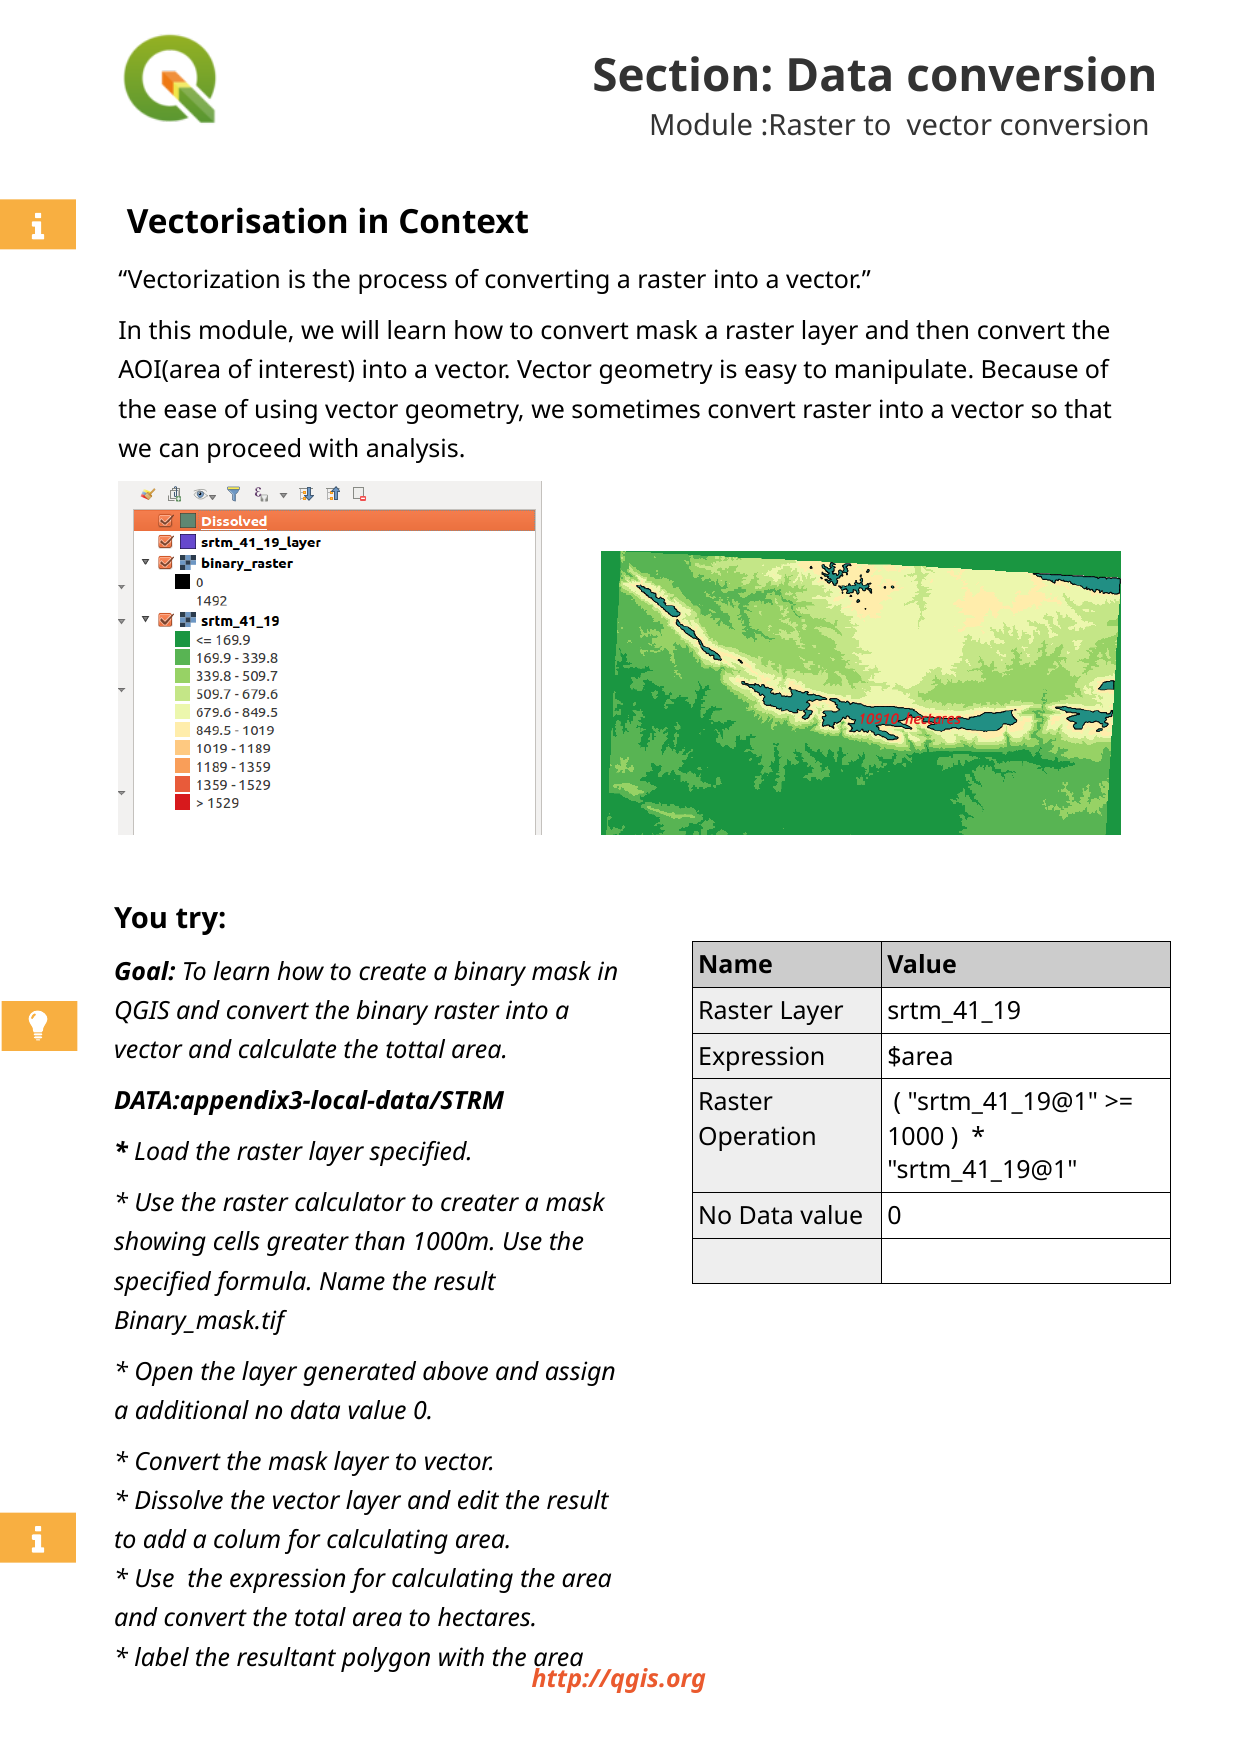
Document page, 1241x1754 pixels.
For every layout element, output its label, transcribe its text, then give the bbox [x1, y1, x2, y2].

table_cell 0 [882, 1193, 1170, 1238]
table_cell Raster Layer [693, 988, 881, 1033]
table_cell Expression [693, 1034, 881, 1078]
picture [118, 481, 1123, 835]
table_cell Raster Operation [693, 1079, 881, 1192]
subtitle Vectorisation in Context [118, 198, 1122, 243]
table_header Name [693, 942, 881, 987]
table_cell [693, 1239, 881, 1283]
text “Vectorization is the process of converting a raster into a vector.” [118, 262, 1122, 296]
table_cell No Data value [693, 1193, 881, 1238]
text In this module, we will learn how to convert mask a raster layer and then convert the AOI(area of interest) into a vector. Vector geometry is easy to manipulate. Because of the ease of using vector geometry, we sometimes convert raster into a vector so that we can proceed with analysis. [118, 313, 1122, 464]
table_header Value [882, 942, 1170, 987]
table_cell ( "srtm_41_19@1" >= 1000 ) * "srtm_41_19@1" [882, 1079, 1170, 1192]
table_cell $area [882, 1034, 1170, 1078]
table_cell srtm_41_19 [882, 988, 1170, 1033]
picture [122, 31, 218, 127]
table_cell [882, 1239, 1170, 1283]
